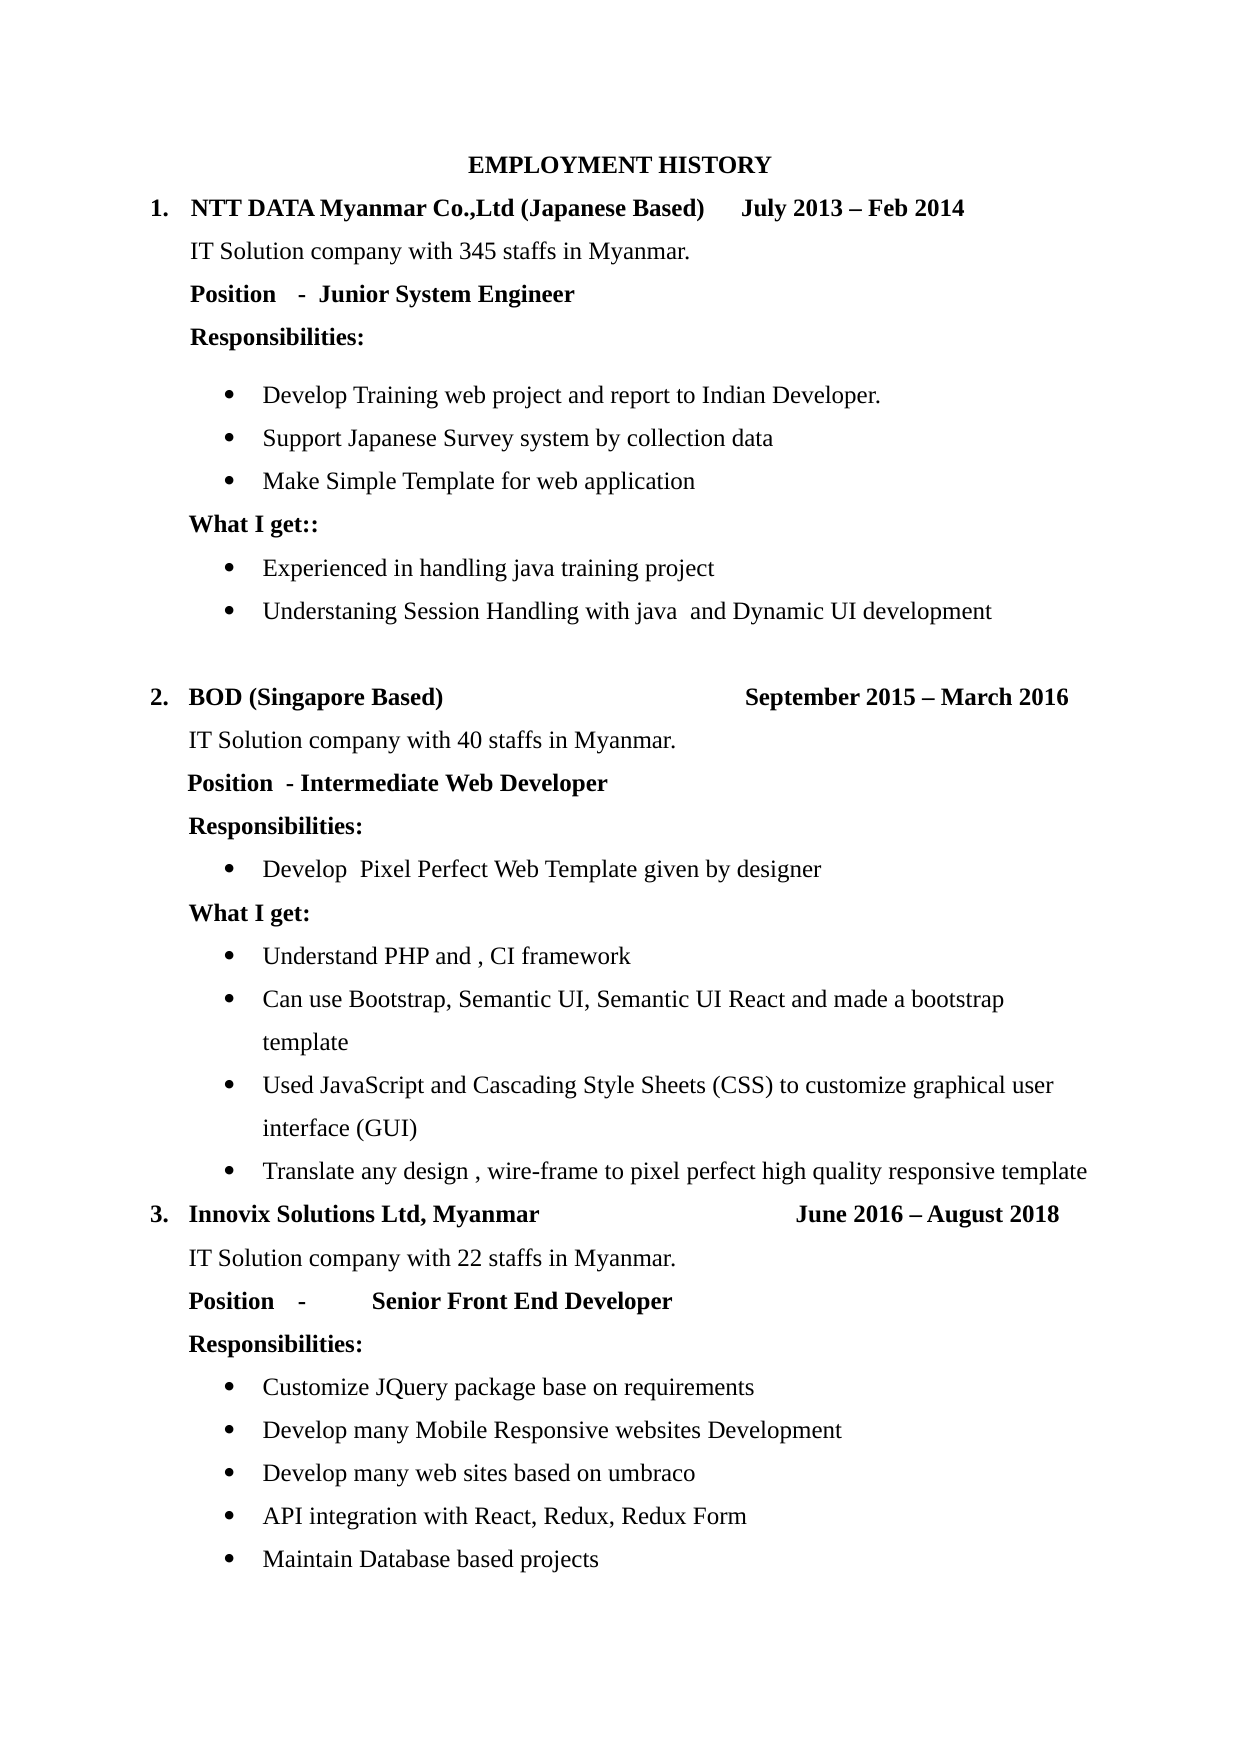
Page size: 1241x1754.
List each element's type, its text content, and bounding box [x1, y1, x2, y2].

text What I get:: [150, 509, 1090, 538]
list Translate any design , wire-frame to pixel perfect high quality responsive template [225, 1156, 1090, 1185]
list Make Simple Template for web application [225, 466, 1090, 495]
list API integration with React, Redux, Redux Form [225, 1501, 1090, 1530]
list Develop Pixel Perfect Web Template given by designer [225, 854, 1090, 883]
text Responsibilities: [150, 1329, 1090, 1358]
text Position - Intermediate Web Developer [150, 768, 1090, 797]
list Support Japanese Survey system by collection data [225, 423, 1090, 452]
text Position - Senior Front End Developer [150, 1286, 1090, 1314]
text IT Solution company with 22 staffs in Myanmar. [150, 1243, 1090, 1271]
text Responsibilities: [150, 322, 1090, 351]
text Responsibilities: [150, 811, 1090, 840]
list Customize JQuery package base on requirements [225, 1372, 1090, 1401]
text Position - Junior System Engineer [150, 279, 1090, 308]
list Develop many Mobile Responsive websites Development [225, 1415, 1090, 1444]
list Understaning Session Handling with java and Dynamic UI development [225, 596, 1090, 624]
list Develop Training web project and report to Indian Developer. [225, 380, 1090, 409]
text 3. Innovix Solutions Ltd, Myanmar June 2016 – August 2018 [150, 1199, 1090, 1228]
text 1. NTT DATA Myanmar Co.,Ltd (Japanese Based) July 2013 – Feb 2014 [150, 193, 1090, 222]
text EMPLOYMENT HISTORY [150, 150, 1090, 179]
text 2. BOD (Singapore Based) September 2015 – March 2016 [150, 682, 1090, 711]
list Experienced in handling java training project [225, 553, 1090, 581]
text IT Solution company with 345 staffs in Myanmar. [150, 236, 1090, 265]
text What I get: [150, 898, 1090, 926]
list Maintain Database based projects [225, 1544, 1090, 1573]
list Can use Bootstrap, Semantic UI, Semantic UI React and made a bootstrap template [225, 984, 1090, 1056]
text IT Solution company with 40 staffs in Myanmar. [150, 725, 1090, 754]
list Develop many web sites based on umbraco [225, 1458, 1090, 1487]
list Used JavaScript and Cascading Style Sheets (CSS) to customize graphical user interface (GUI) [225, 1070, 1090, 1142]
list Understand PHP and , CI framework [225, 941, 1090, 969]
